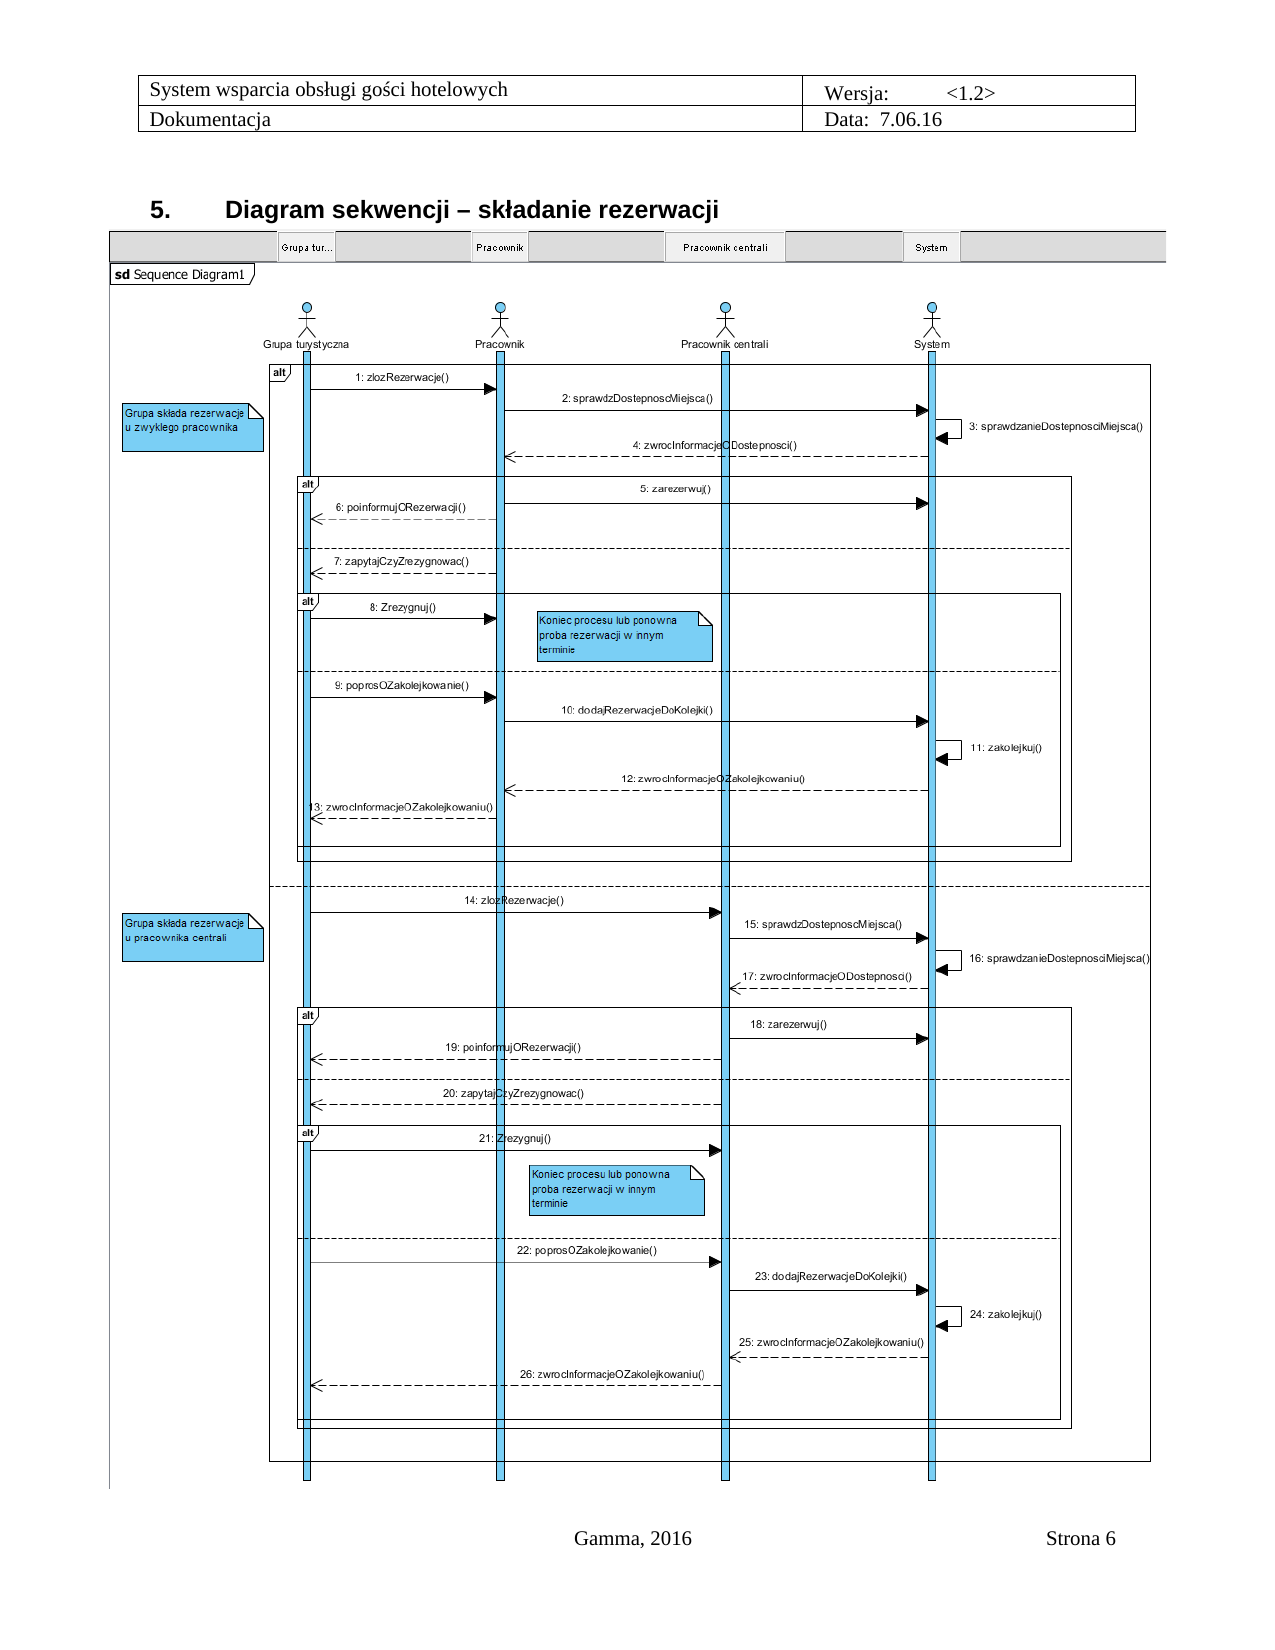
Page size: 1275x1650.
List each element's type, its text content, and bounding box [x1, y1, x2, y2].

subtitle Diagram sekwencji – składanie rezerwacji [150, 195, 1125, 223]
picture [108, 229, 1167, 1489]
